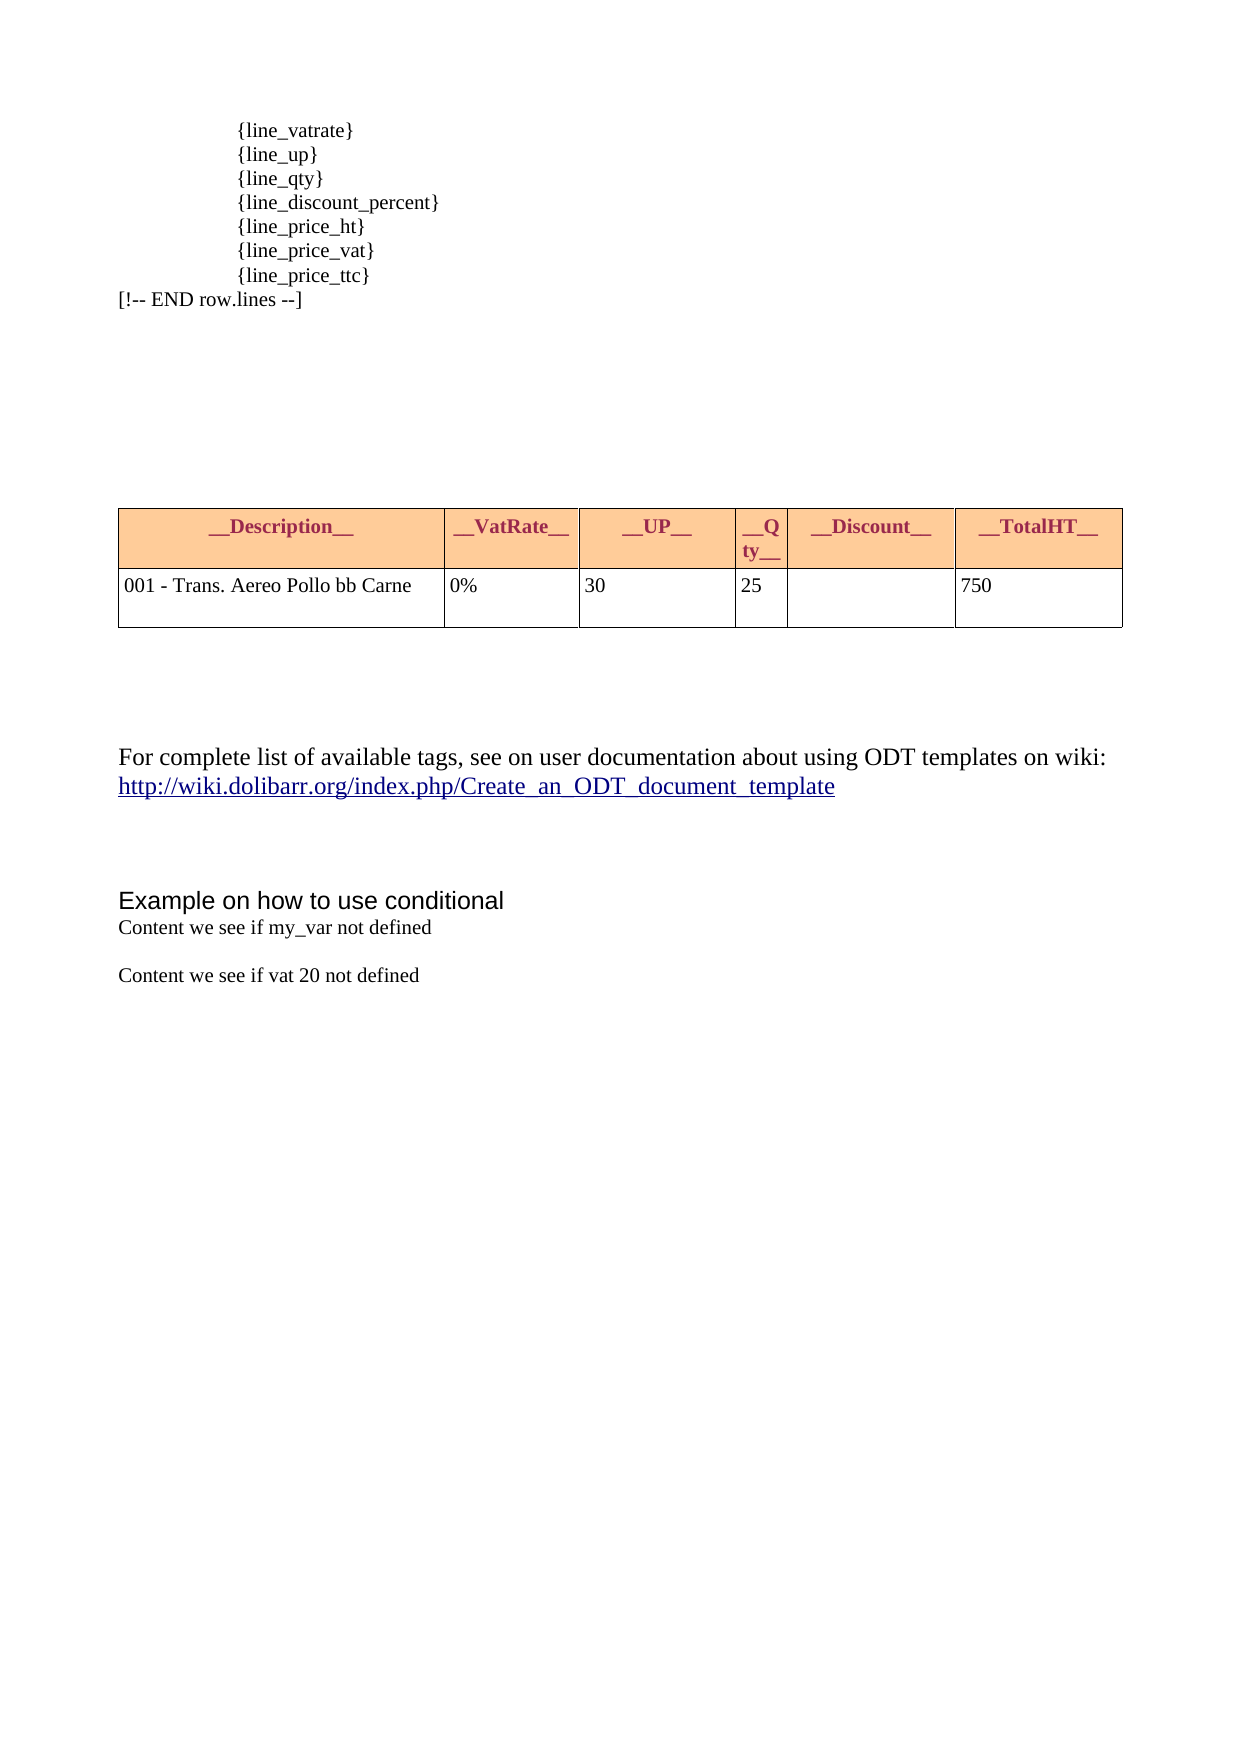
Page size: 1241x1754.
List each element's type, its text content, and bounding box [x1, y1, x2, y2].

table_cell 0% [445, 569, 578, 627]
table_header __Qty__ [736, 509, 787, 568]
table_header __Description__ [119, 509, 444, 568]
text Example on how to use conditional [118, 886, 1122, 915]
text Content we see if my_var not defined [118, 915, 1122, 939]
text {line_qty} [118, 166, 1122, 190]
text {line_up} [118, 142, 1122, 166]
table_cell 001 - Trans. Aereo Pollo bb Carne [119, 569, 444, 627]
text [!-- END row.lines --] [118, 287, 1122, 311]
text {line_discount_percent} [118, 190, 1122, 214]
text {line_price_ht} [118, 214, 1122, 238]
text {line_price_vat} [118, 238, 1122, 262]
text Content we see if vat 20 not defined [118, 963, 1122, 987]
table_cell 750 [956, 569, 1122, 627]
table_header __VatRate__ [445, 509, 578, 568]
text http://wiki.dolibarr.org/index.php/Create_an_ODT_document_template [118, 771, 1122, 800]
table_header __TotalHT__ [956, 509, 1122, 568]
text {line_price_ttc} [118, 262, 1122, 287]
table_header __Discount__ [788, 509, 954, 568]
table_cell 25 [736, 569, 787, 627]
table_cell 30 [580, 569, 735, 627]
table_header __UP__ [580, 509, 735, 568]
text {line_vatrate} [118, 118, 1122, 142]
text For complete list of available tags, see on user documentation about using ODT templates on wiki: [118, 742, 1122, 771]
table_cell [788, 569, 954, 627]
